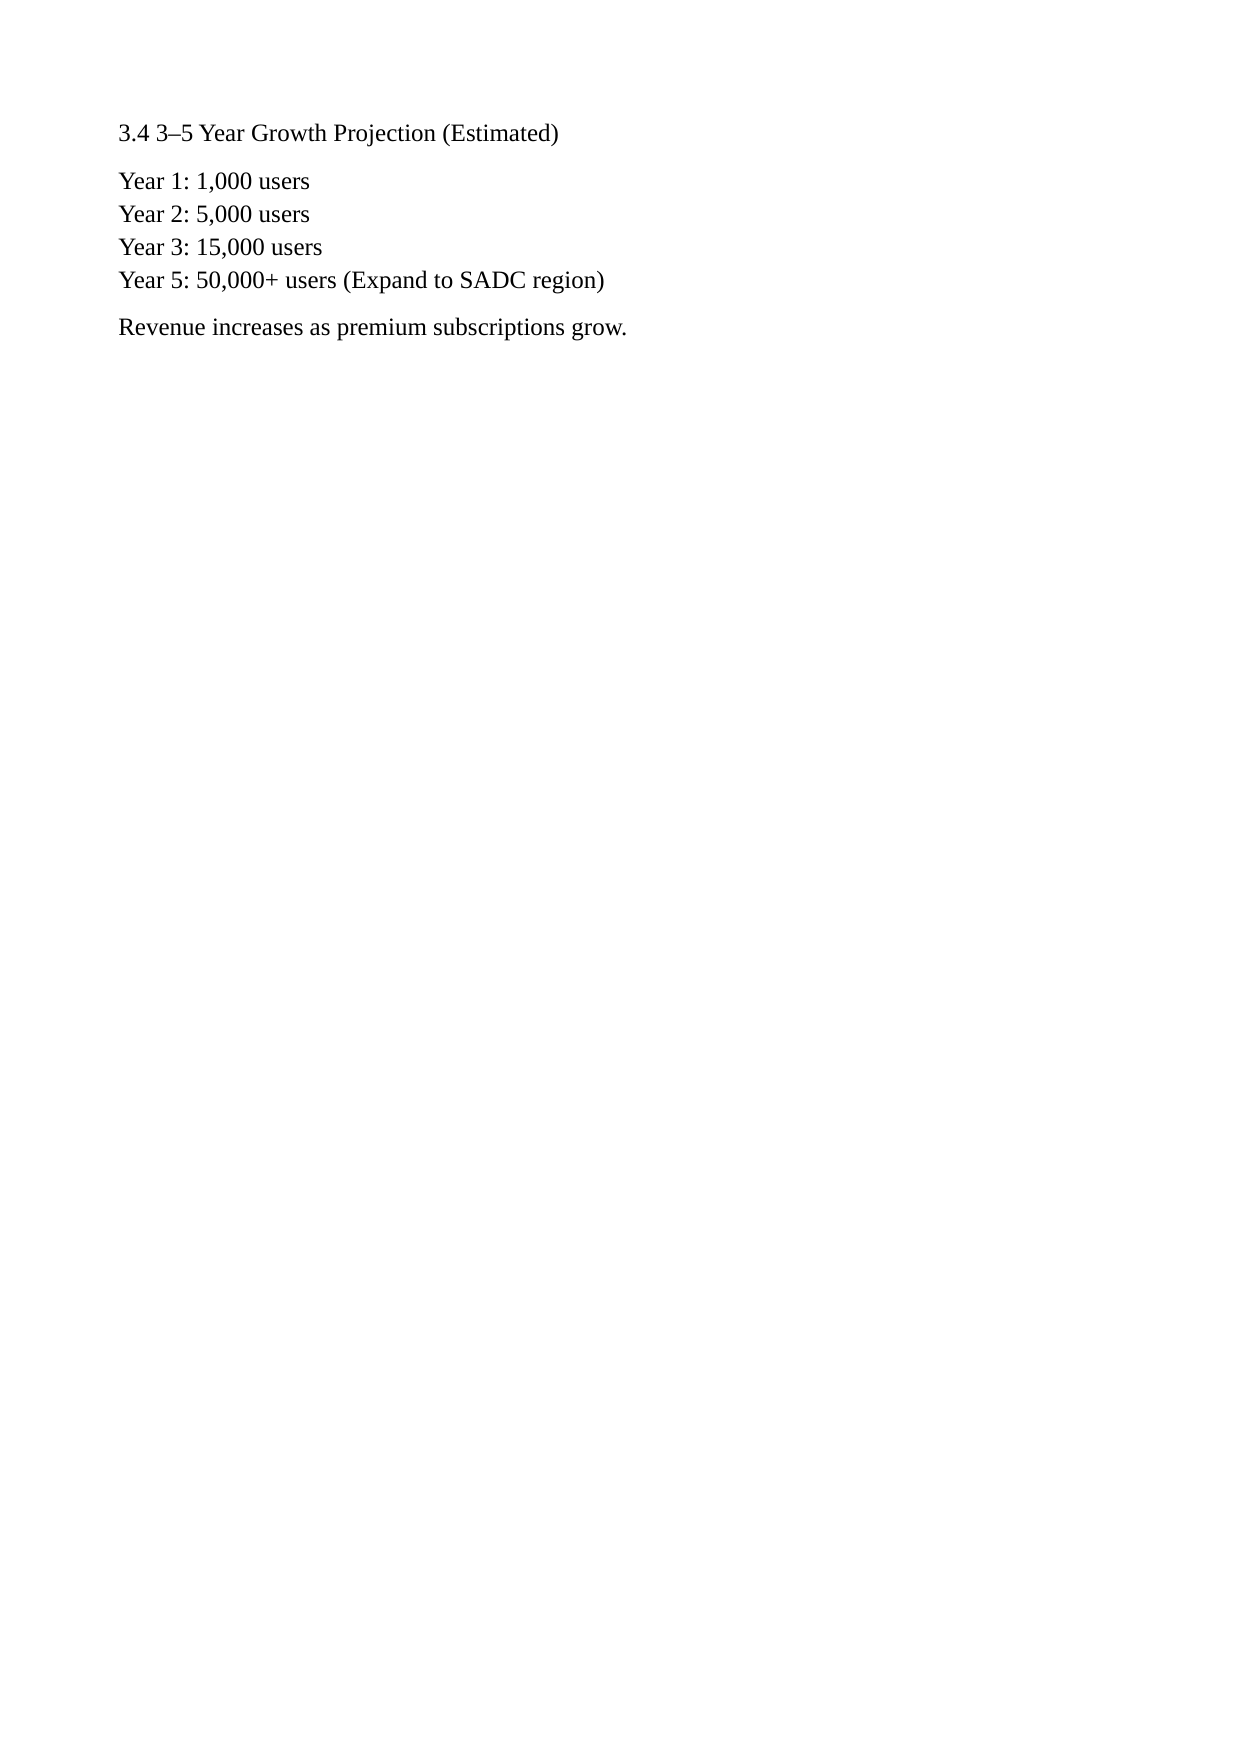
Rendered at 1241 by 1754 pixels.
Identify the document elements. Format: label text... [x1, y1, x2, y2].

text Year 1: 1,000 users Year 2: 5,000 users Year 3: 15,000 users Year 5: 50,000+ users (Expand to SADC region) [118, 166, 1122, 293]
subtitle 3.4 3–5 Year Growth Projection (Estimated) [118, 118, 1122, 147]
text Revenue increases as premium subscriptions grow. [118, 312, 1122, 341]
